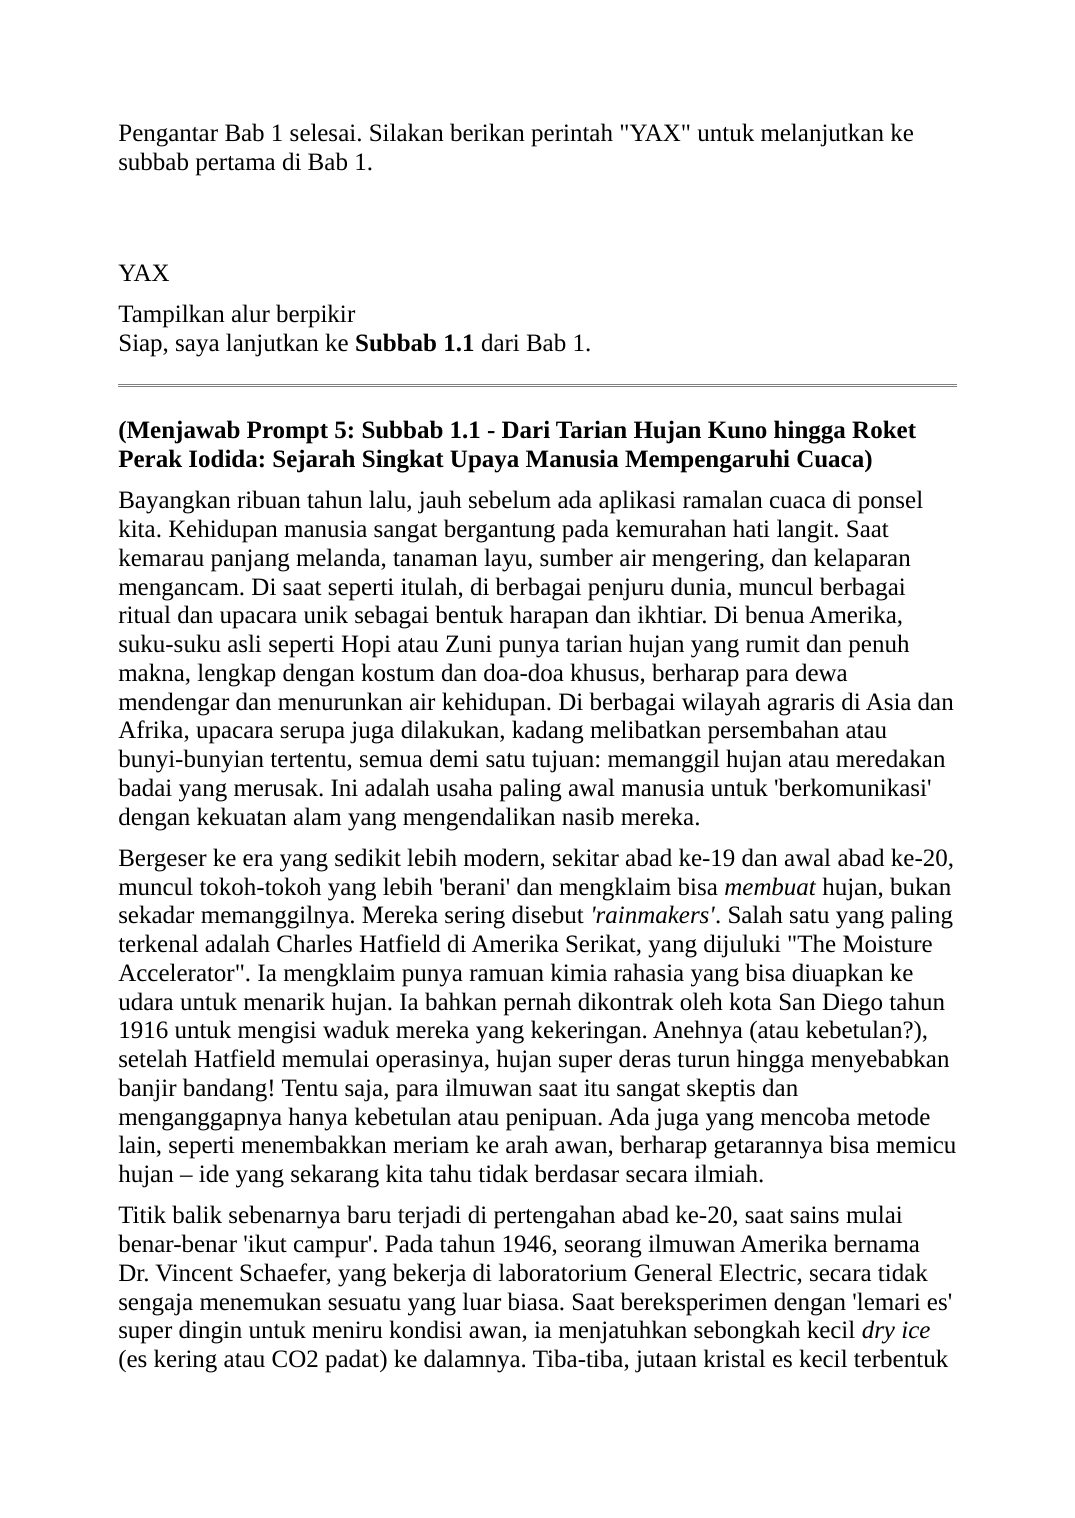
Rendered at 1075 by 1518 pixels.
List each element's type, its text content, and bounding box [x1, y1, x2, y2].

text Tampilkan alur berpikir [118, 299, 957, 328]
text YAX [118, 258, 957, 287]
text (Menjawab Prompt 5: Subbab 1.1 - Dari Tarian Hujan Kuno hingga Roket Perak Iodida: Sejarah Singkat Upaya Manusia Mempengaruhi Cuaca) [118, 416, 957, 473]
text Bayangkan ribuan tahun lalu, jauh sebelum ada aplikasi ramalan cuaca di ponsel kita. Kehidupan manusia sangat bergantung pada kemurahan hati langit. Saat kemarau panjang melanda, tanaman layu, sumber air mengering, dan kelaparan mengancam. Di saat seperti itulah, di berbagai penjuru dunia, muncul berbagai ritual dan upacara unik sebagai bentuk harapan dan ikhtiar. Di benua Amerika, suku-suku asli seperti Hopi atau Zuni punya tarian hujan yang rumit dan penuh makna, lengkap dengan kostum dan doa-doa khusus, berharap para dewa mendengar dan menurunkan air kehidupan. Di berbagai wilayah agraris di Asia dan Afrika, upacara serupa juga dilakukan, kadang melibatkan persembahan atau bunyi-bunyian tertentu, semua demi satu tujuan: memanggil hujan atau meredakan badai yang merusak. Ini adalah usaha paling awal manusia untuk 'berkomunikasi' dengan kekuatan alam yang mengendalikan nasib mereka. [118, 486, 957, 831]
text Titik balik sebenarnya baru terjadi di pertengahan abad ke-20, saat sains mulai benar-benar 'ikut campur'. Pada tahun 1946, seorang ilmuwan Amerika bernama Dr. Vincent Schaefer, yang bekerja di laboratorium General Electric, secara tidak sengaja menemukan sesuatu yang luar biasa. Saat bereksperimen dengan 'lemari es' super dingin untuk meniru kondisi awan, ia menjatuhkan sebongkah kecil dry ice (es kering atau CO2 padat) ke dalamnya. Tiba-tiba, jutaan kristal es kecil terbentuk [118, 1201, 957, 1373]
text Bergeser ke era yang sedikit lebih modern, sekitar abad ke-19 dan awal abad ke-20, muncul tokoh-tokoh yang lebih 'berani' dan mengklaim bisa membuat hujan, bukan sekadar memanggilnya. Mereka sering disebut 'rainmakers'. Salah satu yang paling terkenal adalah Charles Hatfield di Amerika Serikat, yang dijuluki "The Moisture Accelerator". Ia mengklaim punya ramuan kimia rahasia yang bisa diuapkan ke udara untuk menarik hujan. Ia bahkan pernah dikontrak oleh kota San Diego tahun 1916 untuk mengisi waduk mereka yang kekeringan. Anehnya (atau kebetulan?), setelah Hatfield memulai operasinya, hujan super deras turun hingga menyebabkan banjir bandang! Tentu saja, para ilmuwan saat itu sangat skeptis dan menganggapnya hanya kebetulan atau penipuan. Ada juga yang mencoba metode lain, seperti menembakkan meriam ke arah awan, berharap getarannya bisa memicu hujan – ide yang sekarang kita tahu tidak berdasar secara ilmiah. [118, 843, 957, 1188]
text Siap, saya lanjutkan ke Subbab 1.1 dari Bab 1. [118, 328, 957, 357]
text Pengantar Bab 1 selesai. Silakan berikan perintah "YAX" untuk melanjutkan ke subbab pertama di Bab 1. [118, 118, 957, 176]
